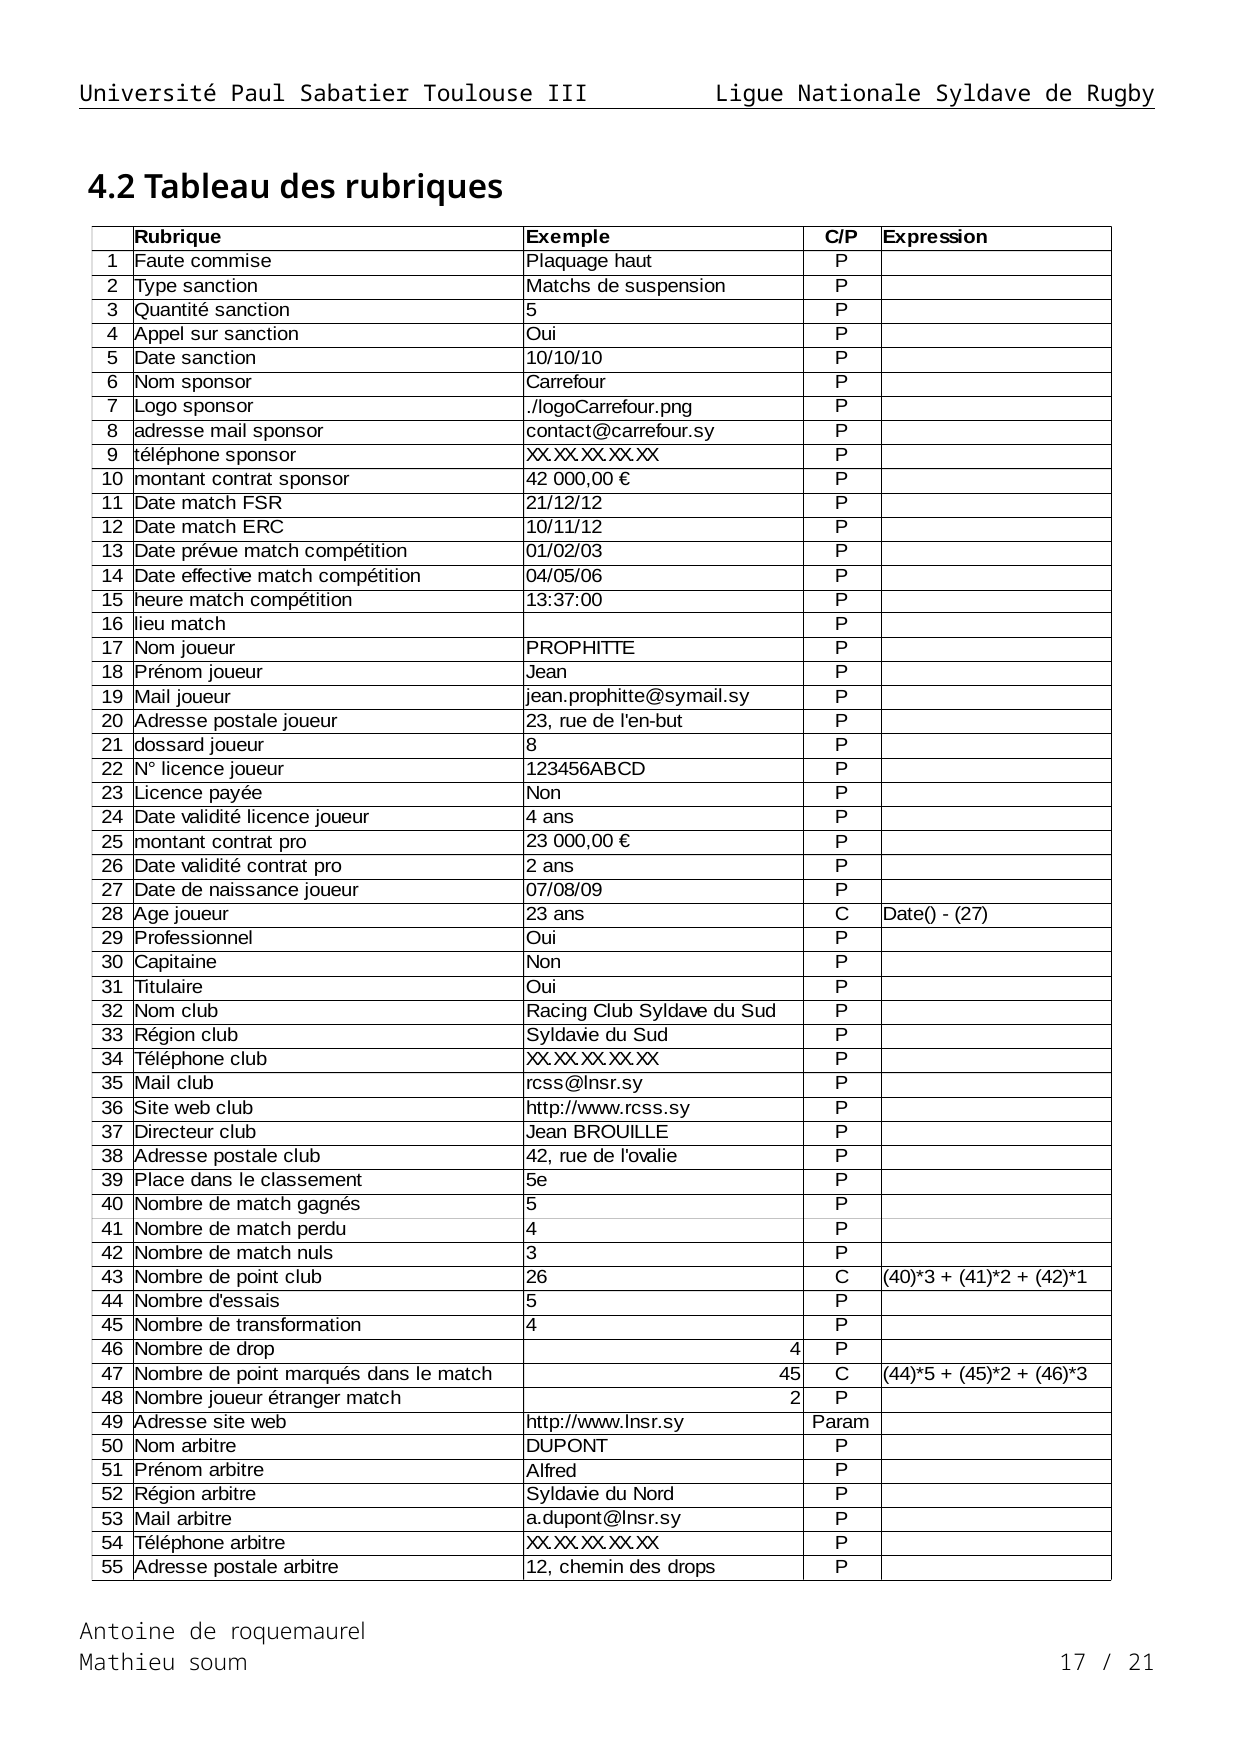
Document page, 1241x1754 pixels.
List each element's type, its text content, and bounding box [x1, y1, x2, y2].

subtitle Tableau des rubriques [79, 163, 1155, 208]
